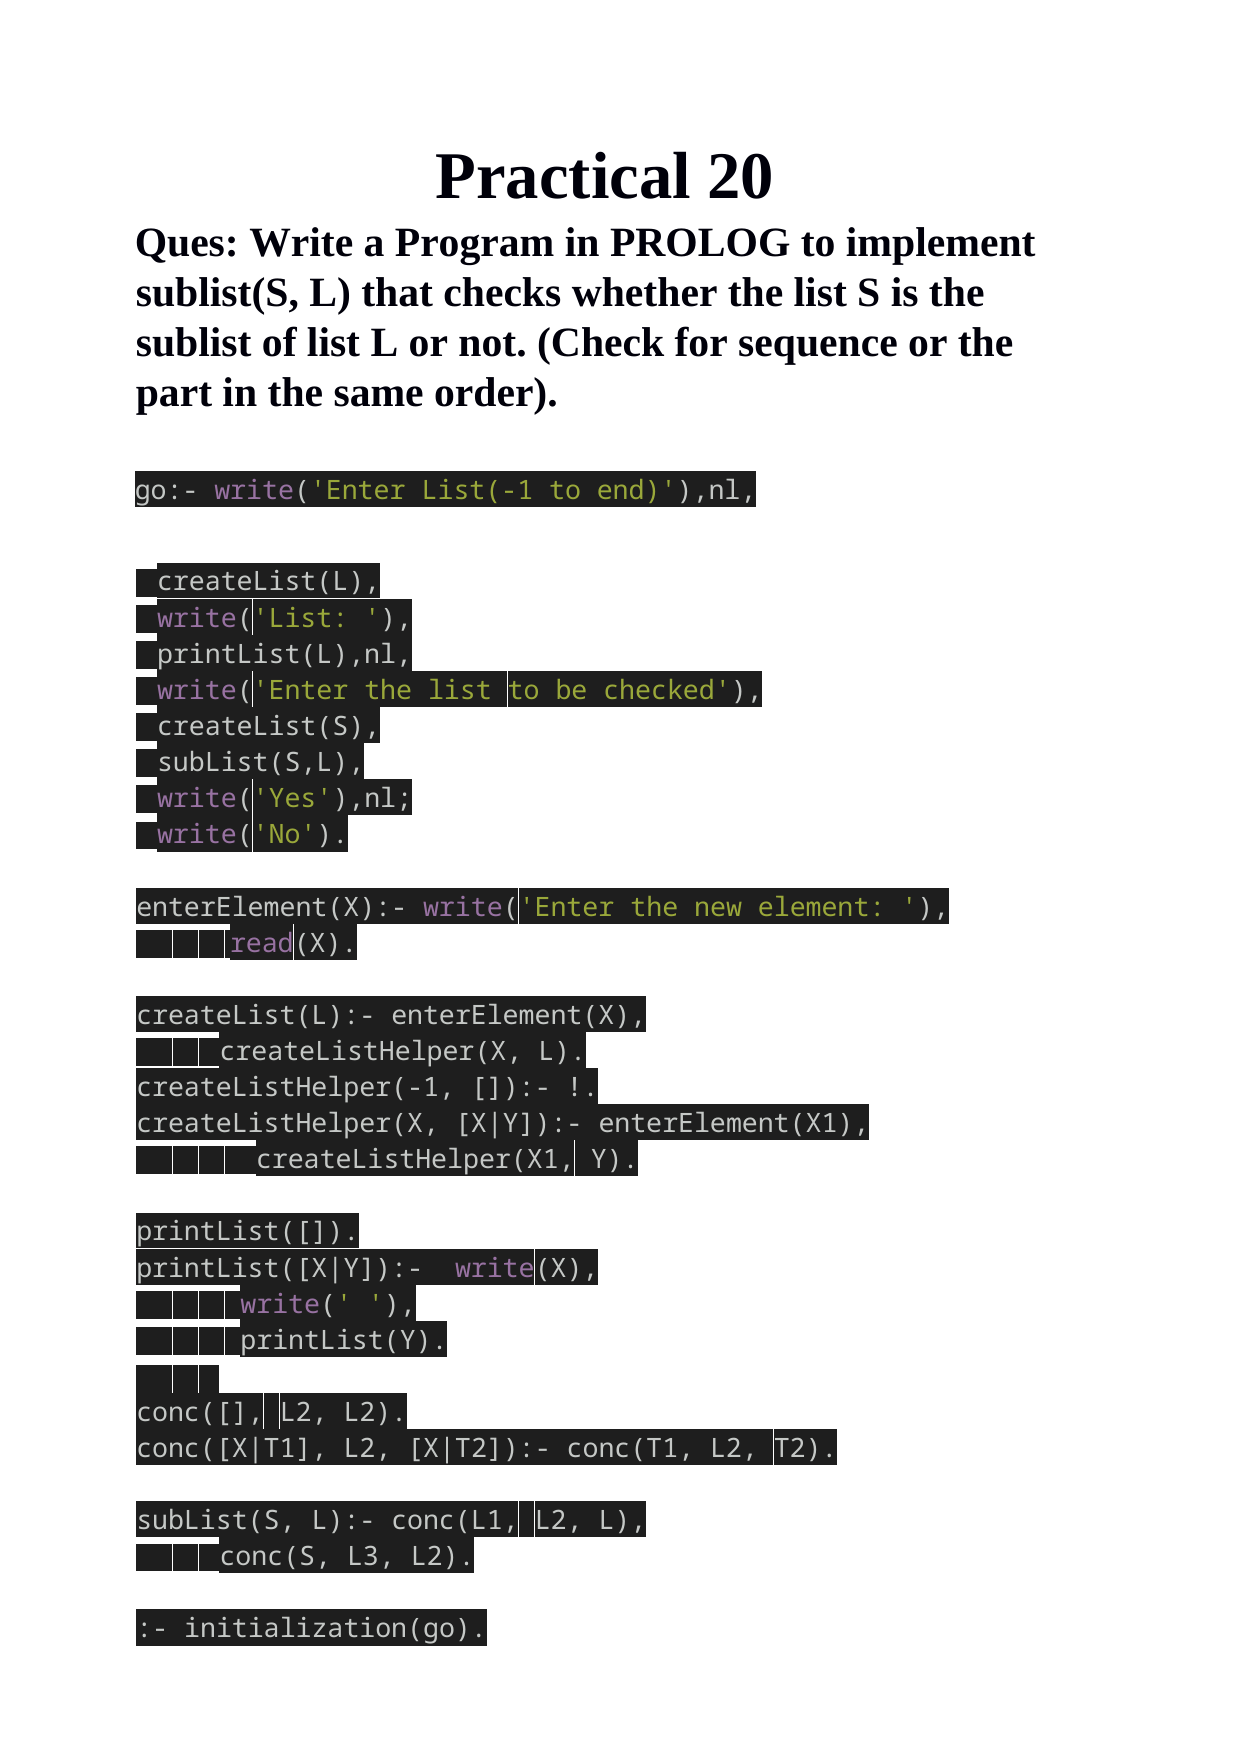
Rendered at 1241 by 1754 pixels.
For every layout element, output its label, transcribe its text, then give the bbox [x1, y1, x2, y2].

text Ques: Write a Program in PROLOG to implement sublist(S, L) that checks whether the list S is the sublist of list L or not. (Check for sequence or the part in the same order). [134, 218, 1088, 415]
text printList([X|Y]):- write(X), [136, 1248, 1088, 1285]
subtitle Practical 20 [136, 136, 1074, 212]
text printList([]). [136, 1212, 1088, 1248]
text createListHelper(X, [X|Y]):- enterElement(X1), [136, 1104, 1088, 1140]
text createListHelper(-1, []):- !. [136, 1068, 1088, 1104]
text conc(S, L3, L2). [136, 1537, 1088, 1573]
text subList(S, L):- conc(L1, L2, L), [136, 1501, 1088, 1537]
text createList(L), [136, 562, 1088, 598]
text createListHelper(X1, Y). [136, 1140, 1088, 1176]
text conc([], L2, L2). [136, 1393, 1088, 1429]
text printList(Y). [136, 1321, 1088, 1357]
text subList(S,L), [136, 743, 1088, 779]
text write(' '), [136, 1285, 1088, 1321]
text :- initialization(go). [136, 1609, 1088, 1646]
text write('Enter the list to be checked'), [136, 671, 1088, 707]
text write('No'). [136, 815, 1088, 852]
text printList(L),nl, [136, 635, 1088, 671]
text createList(S), [136, 707, 1088, 743]
text enterElement(X):- write('Enter the new element: '), [136, 887, 1088, 924]
text go:- write('Enter List(-1 to end)'),nl, [134, 471, 1088, 507]
text write('List: '), [136, 598, 1088, 635]
text createList(L):- enterElement(X), [136, 996, 1088, 1032]
text write('Yes'),nl; [136, 779, 1088, 815]
text conc([X|T1], L2, [X|T2]):- conc(T1, L2, T2). [136, 1429, 1088, 1465]
text createListHelper(X, L). [136, 1032, 1088, 1068]
text read(X). [136, 924, 1088, 960]
